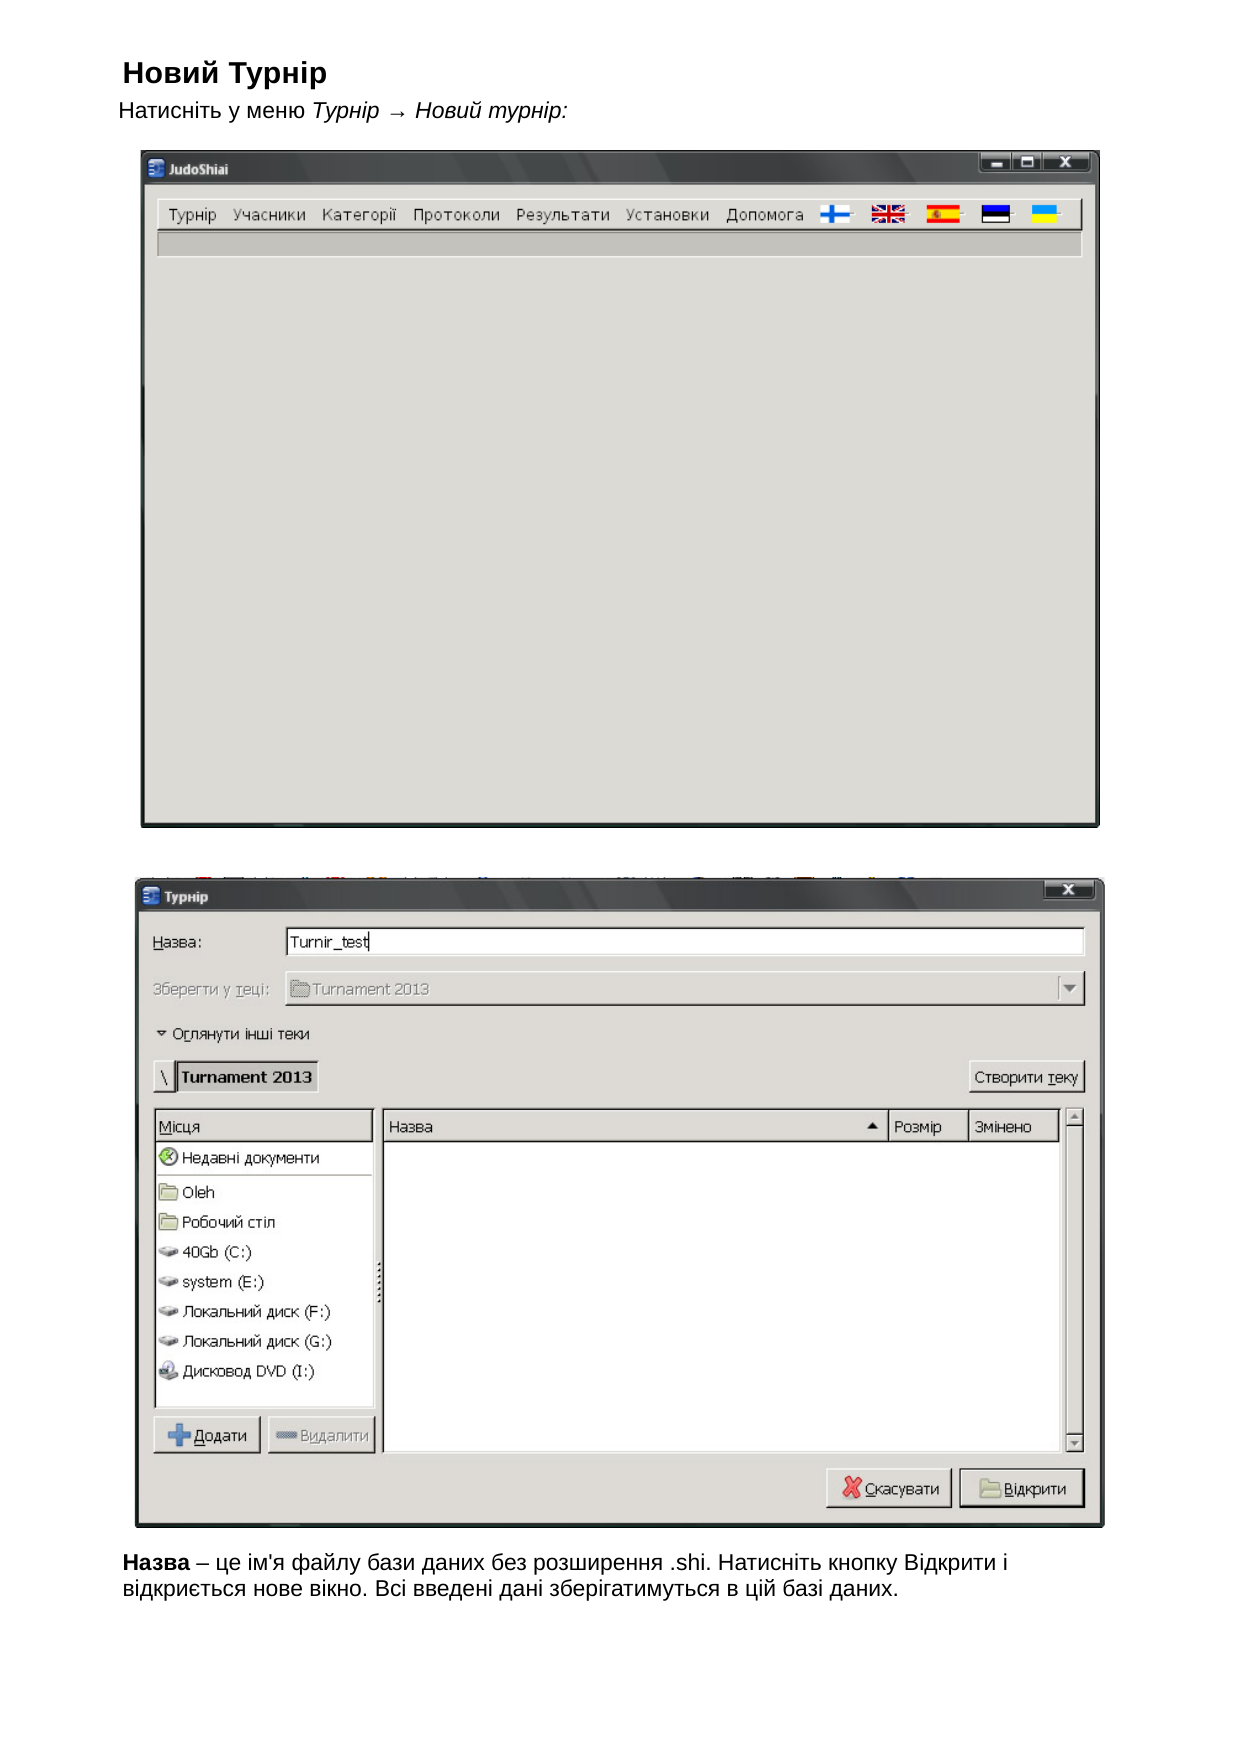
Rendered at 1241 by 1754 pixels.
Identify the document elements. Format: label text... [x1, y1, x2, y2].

picture [134, 877, 1105, 1528]
picture [140, 150, 1100, 828]
text Назва – це ім'я файлу бази даних без розширення .shi. Натисніть кнопку Відкрити і відкриється нове вікно. Всі введені дані зберігатимуться в цій базі даних. [122, 1549, 1122, 1601]
text Новий Турнір [122, 59, 1122, 89]
text Натисніть у меню Турнір → Новий турнір: [118, 97, 1122, 123]
